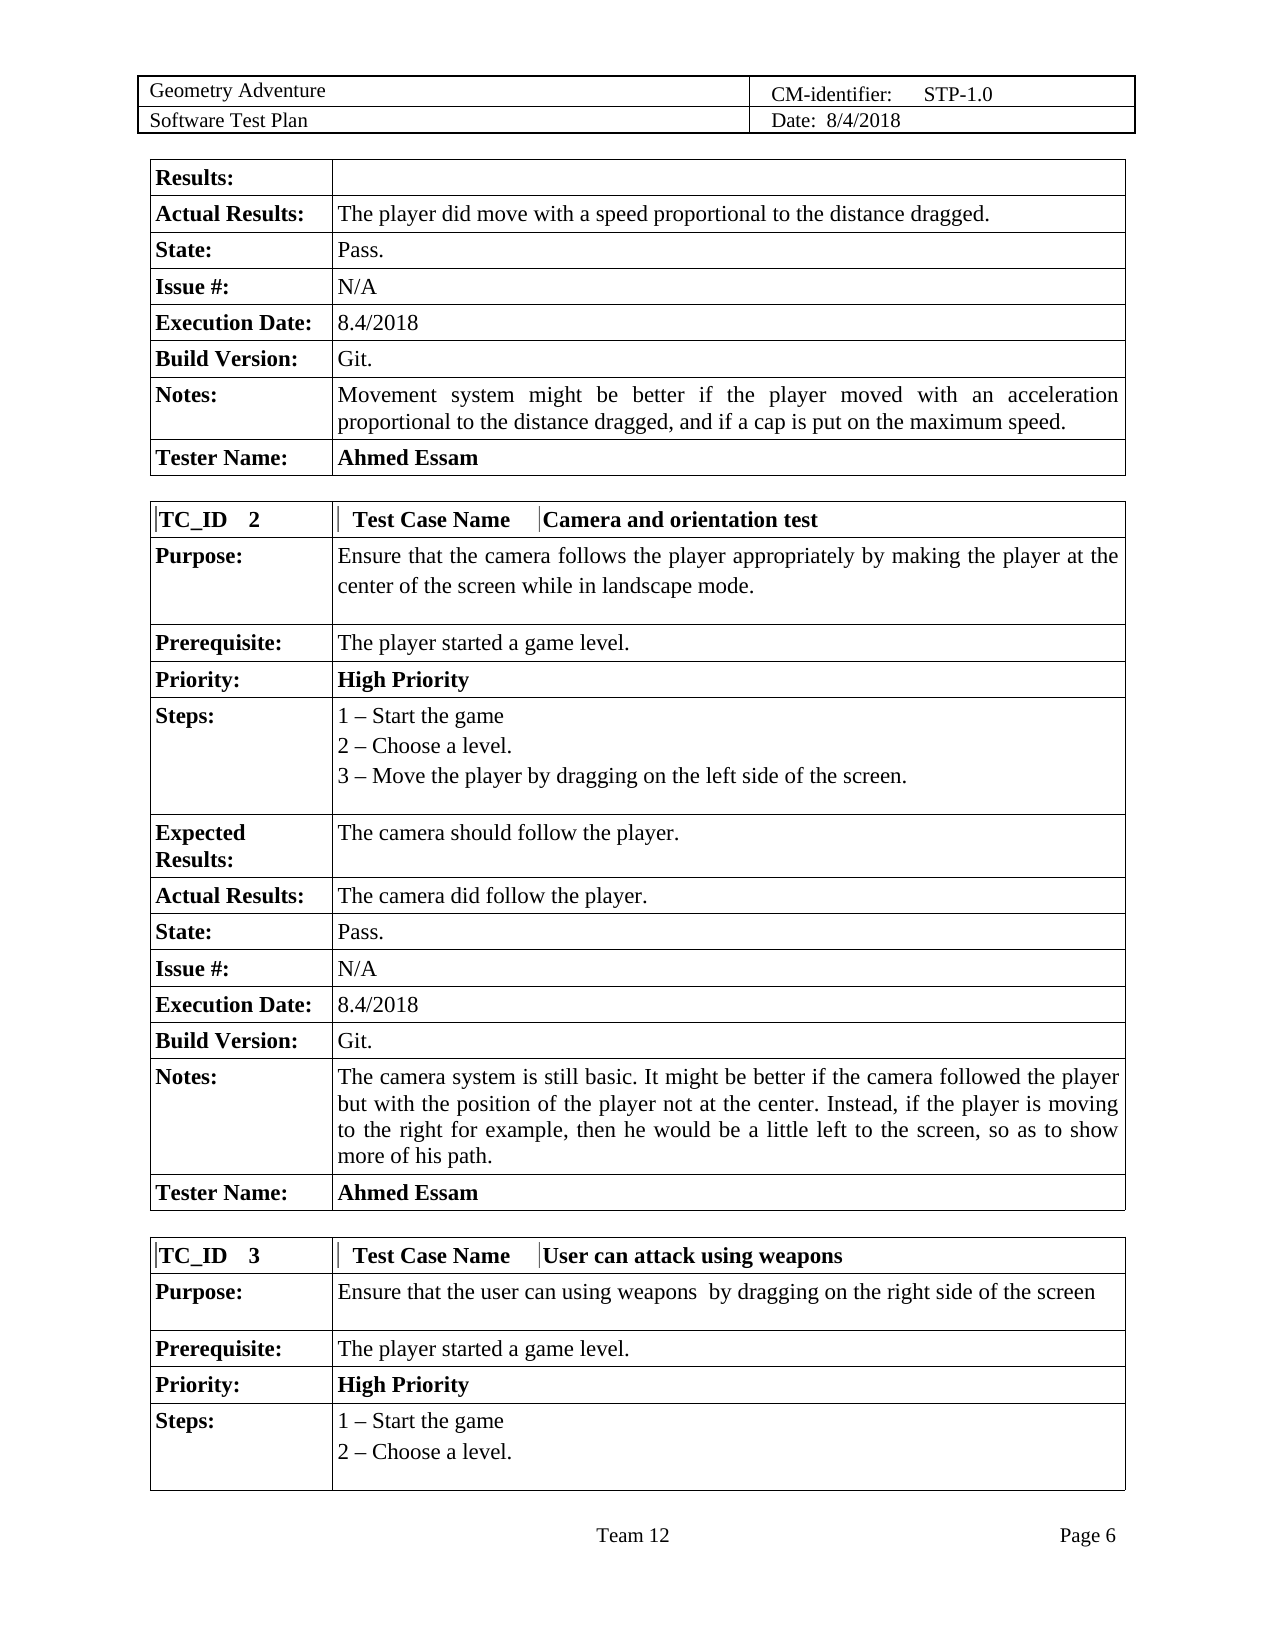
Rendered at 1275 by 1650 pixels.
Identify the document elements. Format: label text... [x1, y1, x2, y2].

table_cell Execution Date: [151, 305, 332, 340]
table_header TC_ID [151, 502, 244, 537]
table_cell Purpose: [151, 538, 332, 624]
table_cell Steps: [151, 698, 332, 814]
table_cell Prerequisite: [151, 1331, 332, 1366]
table_cell Git. [333, 341, 1125, 376]
table_cell Build Version: [151, 1023, 332, 1058]
table_cell Git. [333, 1023, 1125, 1058]
table_cell Steps: [151, 1404, 332, 1490]
table_cell Prerequisite: [151, 625, 332, 661]
table_cell Issue #: [151, 950, 332, 986]
table_header User can attack using weapons [534, 1238, 1125, 1273]
table_cell 8.4/2018 [333, 305, 1125, 340]
table_cell Ensure that the user can using weapons by dragging on the right side of the screen [333, 1274, 1125, 1330]
table_cell Issue #: [151, 269, 332, 304]
table_cell Results: [151, 160, 332, 195]
table_cell Purpose: [151, 1274, 332, 1330]
table_cell Movement system might be better if the player moved with an acceleration proportional to the distance dragged, and if a cap is put on the maximum speed. [333, 378, 1125, 439]
table_cell 8.4/2018 [333, 987, 1125, 1022]
table_cell N/A [333, 269, 1125, 304]
table_cell The camera system is still basic. It might be better if the camera followed the player but with the position of the player not at the center. Instead, if the player is moving to the right for example, then he would be a little left to the screen, so as to show more of his path. [333, 1059, 1125, 1173]
table_cell The player started a game level. [333, 1331, 1125, 1366]
table_cell Pass. [333, 233, 1125, 268]
table_cell Ahmed Essam [333, 1175, 1125, 1210]
table_cell Execution Date: [151, 987, 332, 1022]
table_header Test Case Name [333, 502, 534, 537]
table_cell High Priority [333, 662, 1125, 697]
table_cell N/A [333, 950, 1125, 986]
table_cell Build Version: [151, 341, 332, 376]
table_cell Actual Results: [151, 878, 332, 913]
table_cell Tester Name: [151, 1175, 332, 1210]
table_cell The camera did follow the player. [333, 878, 1125, 913]
table_cell Notes: [151, 378, 332, 439]
table_cell Pass. [333, 914, 1125, 949]
table_header 2 [244, 502, 332, 537]
table_cell 1 – Start the game 2 – Choose a level. 3 – Move the player by dragging on the left side of the screen. [333, 698, 1125, 814]
table_cell Actual Results: [151, 196, 332, 231]
table_cell High Priority [333, 1367, 1125, 1402]
table_cell State: [151, 233, 332, 268]
table_cell The player did move with a speed proportional to the distance dragged. [333, 196, 1125, 231]
table_cell Expected Results: [151, 815, 332, 877]
table_header Camera and orientation test [534, 502, 1125, 537]
table_cell Ahmed Essam [333, 440, 1125, 475]
table_cell Ensure that the camera follows the player appropriately by making the player at the center of the screen while in landscape mode. [333, 538, 1125, 624]
table_cell Notes: [151, 1059, 332, 1173]
table_cell 1 – Start the game 2 – Choose a level. [333, 1404, 1125, 1490]
table_cell [333, 160, 1125, 195]
table_cell Priority: [151, 1367, 332, 1402]
table_header TC_ID [151, 1238, 244, 1273]
table_cell State: [151, 914, 332, 949]
table_header 3 [244, 1238, 332, 1273]
table_cell The player started a game level. [333, 625, 1125, 661]
table_cell Priority: [151, 662, 332, 697]
table_cell The camera should follow the player. [333, 815, 1125, 877]
table_header Test Case Name [333, 1238, 534, 1273]
table_cell Tester Name: [151, 440, 332, 475]
